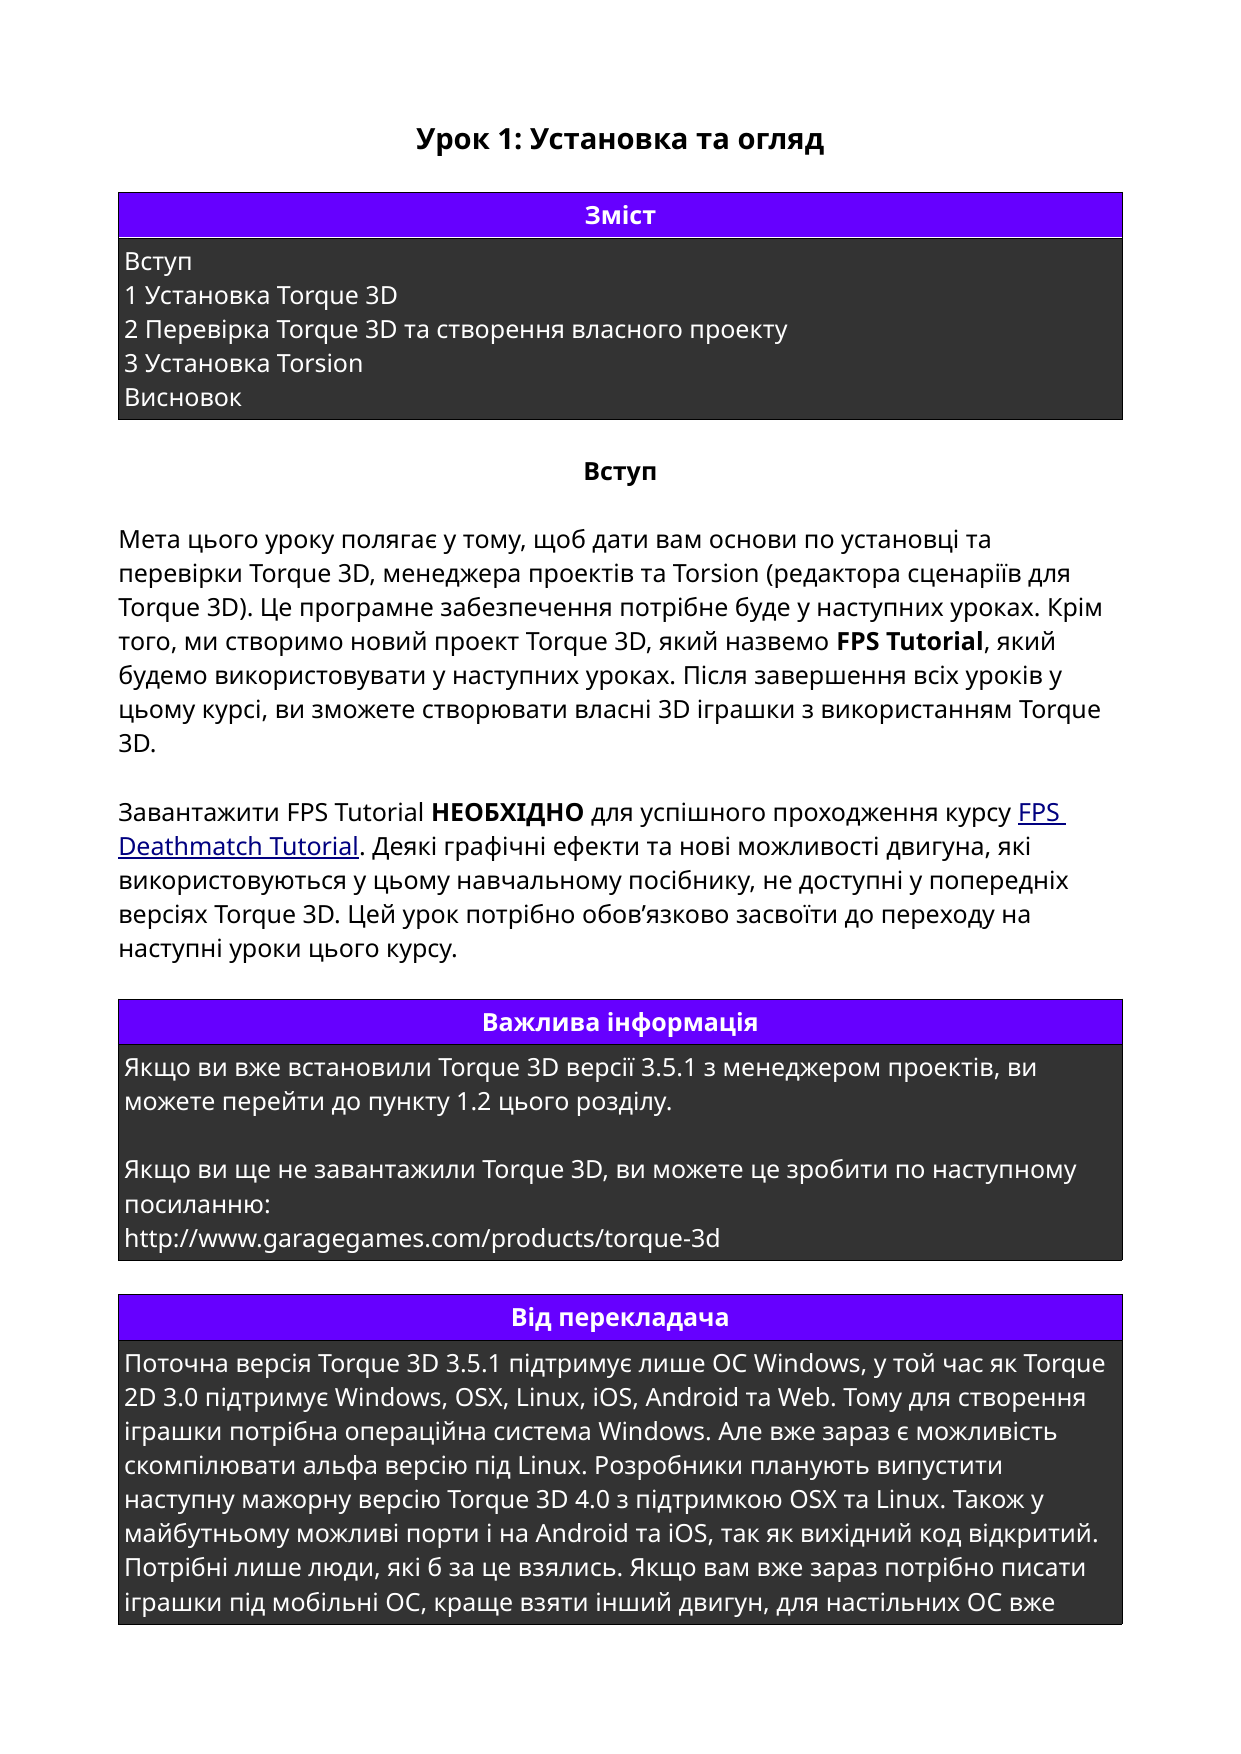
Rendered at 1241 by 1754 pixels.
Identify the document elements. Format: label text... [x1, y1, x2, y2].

table_header Важлива інформація [119, 1000, 1122, 1044]
table_cell Вступ 1 Установка Torque 3D 2 Перевірка Torque 3D та створення власного проекту 3 Установка Torsion Висновок [119, 239, 1122, 419]
text Мета цього уроку полягає у тому, щоб дати вам основи по установці та перевірки Torque 3D, менеджера проектів та Torsion (редактора сценаріїв для Torque 3D). Це програмне забезпечення потрібне буде у наступних уроках. Крім того, ми створимо новий проект Torque 3D, який назвемо FPS Tutorial, який будемо використовувати у наступних уроках. Після завершення всіх уроків у цьому курсі, ви зможете створювати власні 3D іграшки з використанням Torque 3D. [118, 522, 1122, 760]
text Завантажити FPS Tutorial НЕОБХІДНО для успішного проходження курсу FPS Deathmatch Tutorial. Деякі графічні ефекти та нові можливості двигуна, які використовуються у цьому навчальному посібнику, не доступні у попередніх версіях Torque 3D. Цей урок потрібно обов’язково засвоїти до переходу на наступні уроки цього курсу. [118, 794, 1122, 964]
text Вступ [118, 453, 1122, 488]
table_cell Якщо ви вже встановили Torque 3D версії 3.5.1 з менеджером проектів, ви можете перейти до пункту 1.2 цього розділу. Якщо ви ще не завантажили Torque 3D, ви можете це зробити по наступному посиланню: http://www.garagegames.com/products/torque-3d [119, 1045, 1122, 1260]
text Урок 1: Установка та огляд [118, 118, 1122, 158]
table_header Від перекладача [119, 1295, 1122, 1340]
table_header Зміст [119, 193, 1122, 237]
table_cell Поточна версія Torque 3D 3.5.1 підтримує лише ОС Windows, у той час як Torque 2D 3.0 підтримує Windows, OSX, Linux, iOS, Android та Web. Тому для створення іграшки потрібна операційна система Windows. Але вже зараз є можливість скомпілювати альфа версію під Linux. Розробники планують випустити наступну мажорну версію Torque 3D 4.0 з підтримкою OSX та Linux. Також у майбутньому можливі порти і на Android та iOS, так як вихідний код відкритий. Потрібні лише люди, які б за це взялись. Якщо вам вже зараз потрібно писати іграшки під мобільні ОС, краще взяти інший двигун, для настільних ОС вже [119, 1341, 1122, 1624]
